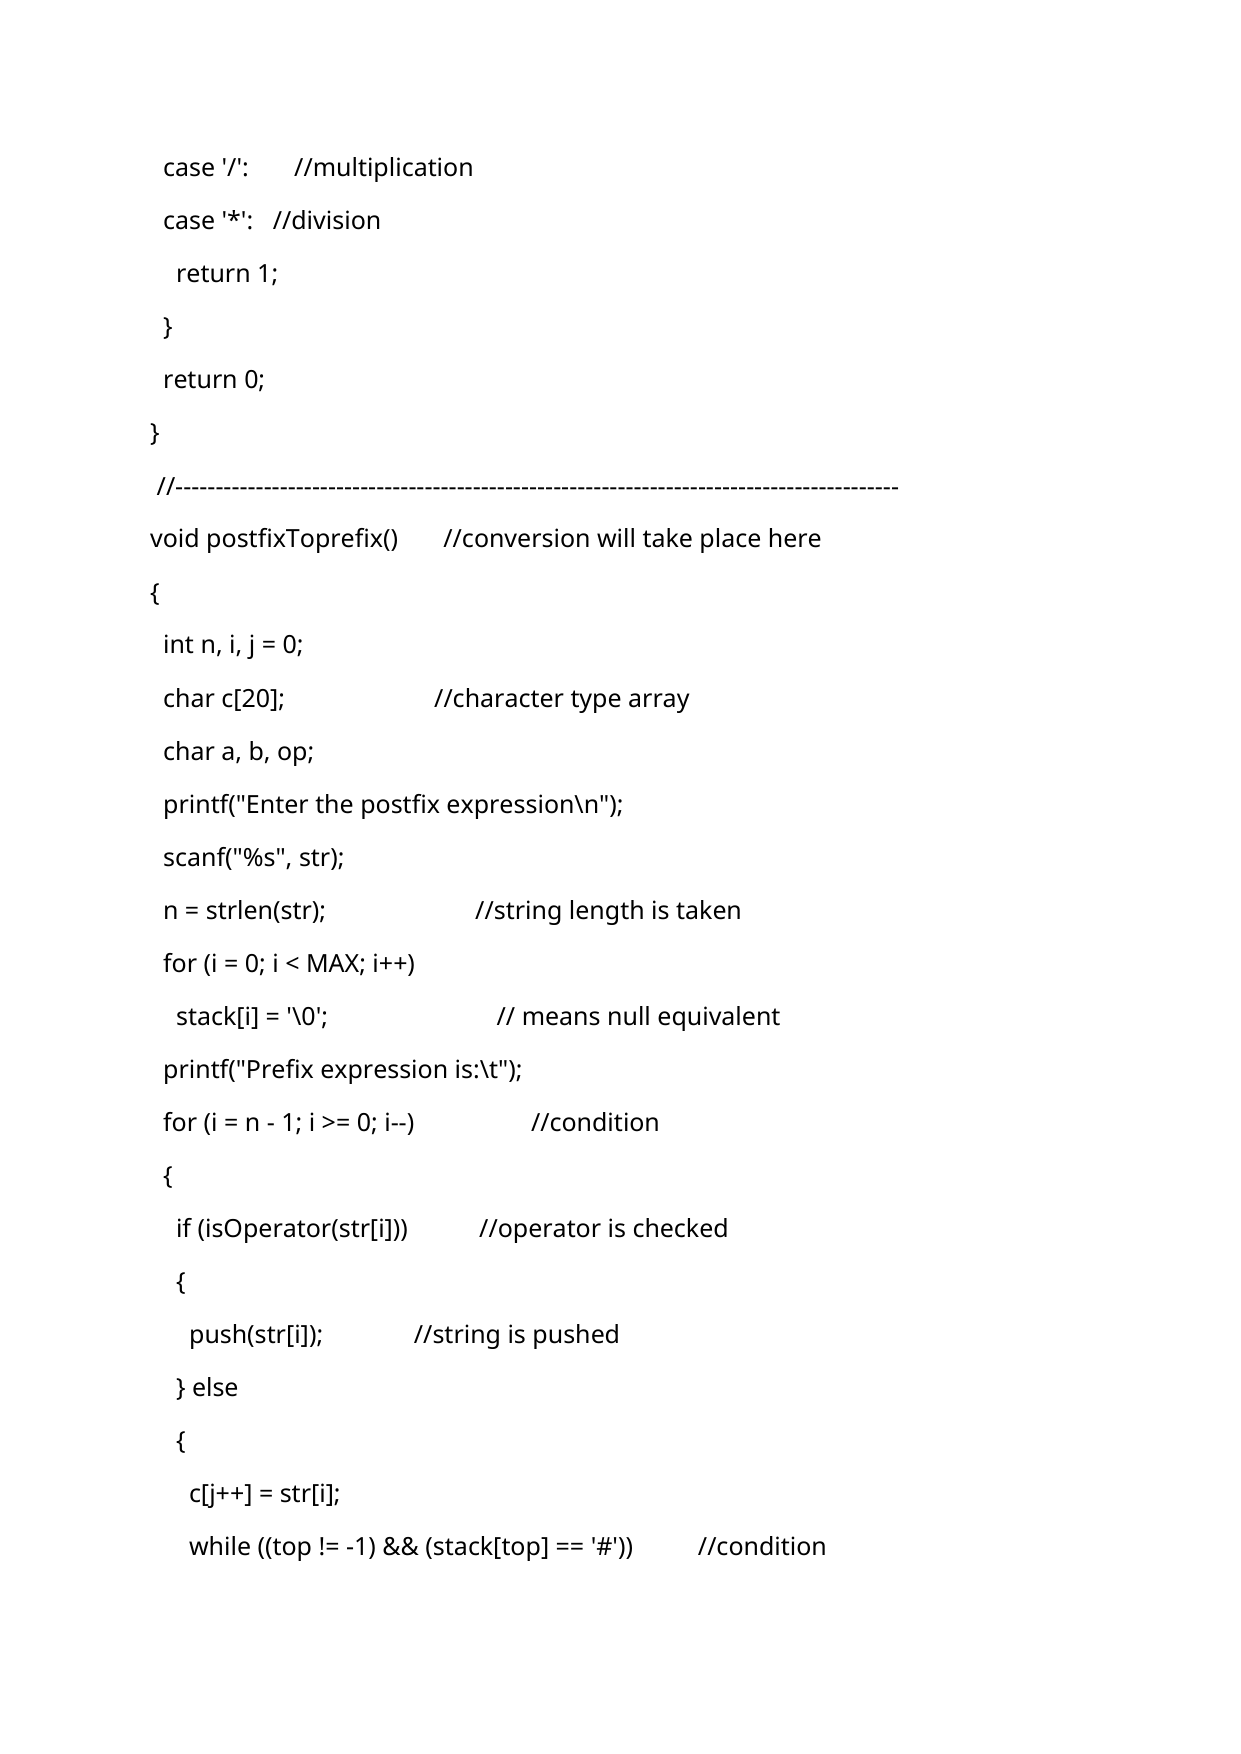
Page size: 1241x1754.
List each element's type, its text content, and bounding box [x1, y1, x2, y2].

text return 0; [150, 362, 1090, 396]
text int n, i, j = 0; [150, 627, 1090, 661]
text { [150, 1157, 1090, 1191]
text } [150, 309, 1090, 343]
text stack[i] = '\0'; // means null equivalent [150, 998, 1090, 1032]
text //------------------------------------------------------------------------------------------ [150, 468, 1090, 502]
text for (i = 0; i < MAX; i++) [150, 945, 1090, 979]
text push(str[i]); //string is pushed [150, 1316, 1090, 1351]
text printf("Enter the postfix expression\n"); [150, 786, 1090, 820]
text if (isOperator(str[i])) //operator is checked [150, 1210, 1090, 1244]
text } [150, 415, 1090, 449]
text char c[20]; //character type array [150, 680, 1090, 714]
text return 1; [150, 256, 1090, 290]
text void postfixToprefix() //conversion will take place here [150, 521, 1090, 555]
text { [150, 1422, 1090, 1457]
text case '/': //multiplication [150, 150, 1090, 184]
text for (i = n - 1; i >= 0; i--) //condition [150, 1104, 1090, 1138]
text { [150, 1263, 1090, 1297]
text { [150, 574, 1090, 608]
text scanf("%s", str); [150, 839, 1090, 873]
text case '*': //division [150, 203, 1090, 237]
text } else [150, 1369, 1090, 1403]
text char a, b, op; [150, 733, 1090, 767]
text c[j++] = str[i]; [150, 1476, 1090, 1509]
text while ((top != -1) && (stack[top] == '#')) //condition [150, 1528, 1090, 1563]
text n = strlen(str); //string length is taken [150, 892, 1090, 926]
text printf("Prefix expression is:\t"); [150, 1051, 1090, 1085]
